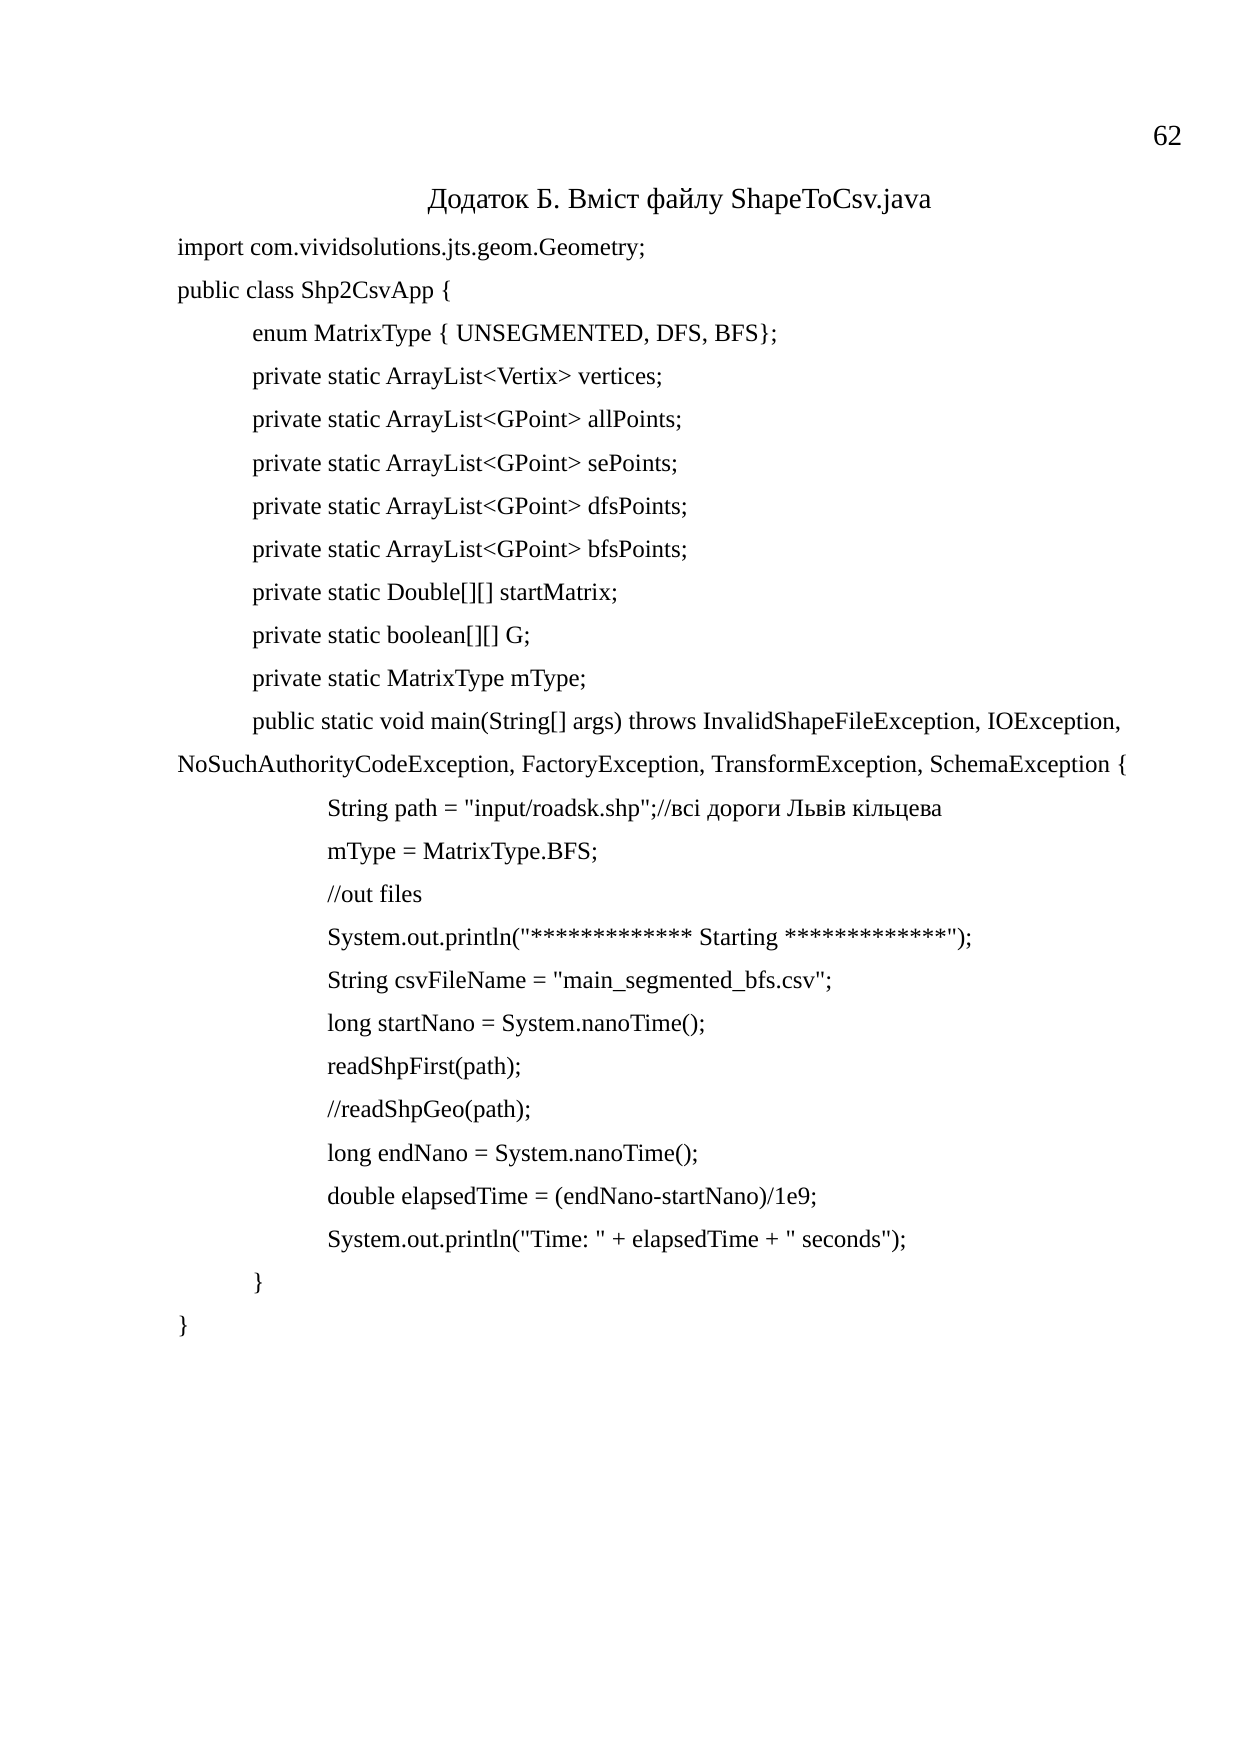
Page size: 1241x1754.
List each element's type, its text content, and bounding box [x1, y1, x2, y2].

text import com.vividsolutions.jts.geom.Geometry; public class Shp2CsvApp { enum MatrixType { UNSEGMENTED, DFS, BFS}; private static ArrayList<Vertix> vertices; private static ArrayList<GPoint> allPoints; private static ArrayList<GPoint> sePoints; private static ArrayList<GPoint> dfsPoints; private static ArrayList<GPoint> bfsPoints; private static Double[][] startMatrix; private static boolean[][] G; private static MatrixType mType; public static void main(String[] args) throws InvalidShapeFileException, IOException, NoSuchAuthorityCodeException, FactoryException, TransformException, SchemaException { String path = "input/roadsk.shp";//всі дороги Львів кільцева mType = MatrixType.BFS; //out files System.out.println("************* Starting *************"); String csvFileName = "main_segmented_bfs.csv"; long startNano = System.nanoTime(); readShpFirst(path); //readShpGeo(path); long endNano = System.nanoTime(); double elapsedTime = (endNano-startNano)/1e9; System.out.println("Time: " + elapsedTime + " seconds"); } } [177, 232, 1182, 1339]
text Додаток Б. Вміст файлу ShapeToCsv.java [177, 182, 1182, 215]
